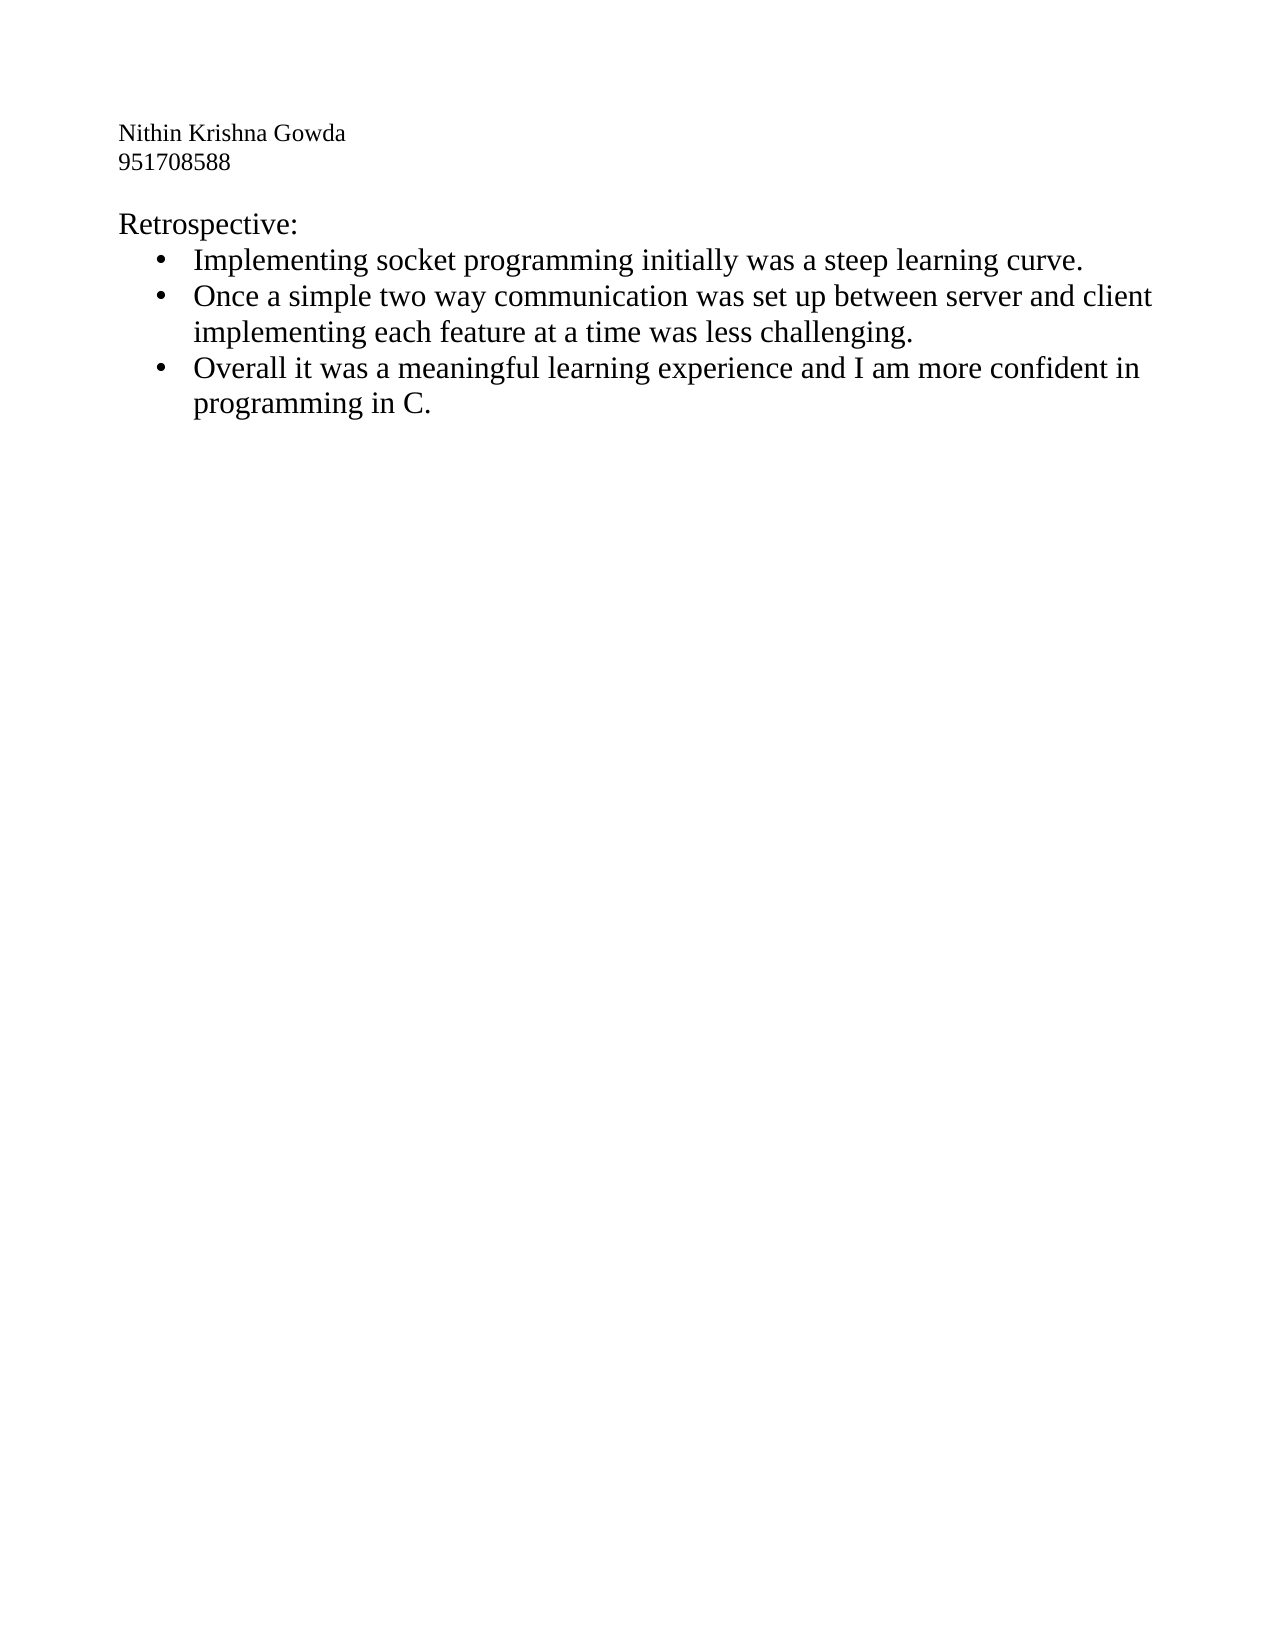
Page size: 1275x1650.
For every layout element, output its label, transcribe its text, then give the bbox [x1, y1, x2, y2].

list Implementing socket programming initially was a steep learning curve. [156, 241, 1157, 277]
list Once a simple two way communication was set up between server and client implementing each feature at a time was less challenging. [156, 277, 1157, 349]
text Retrospective: [118, 205, 1157, 241]
list Overall it was a meaningful learning experience and I am more confident in programming in C. [156, 349, 1157, 421]
